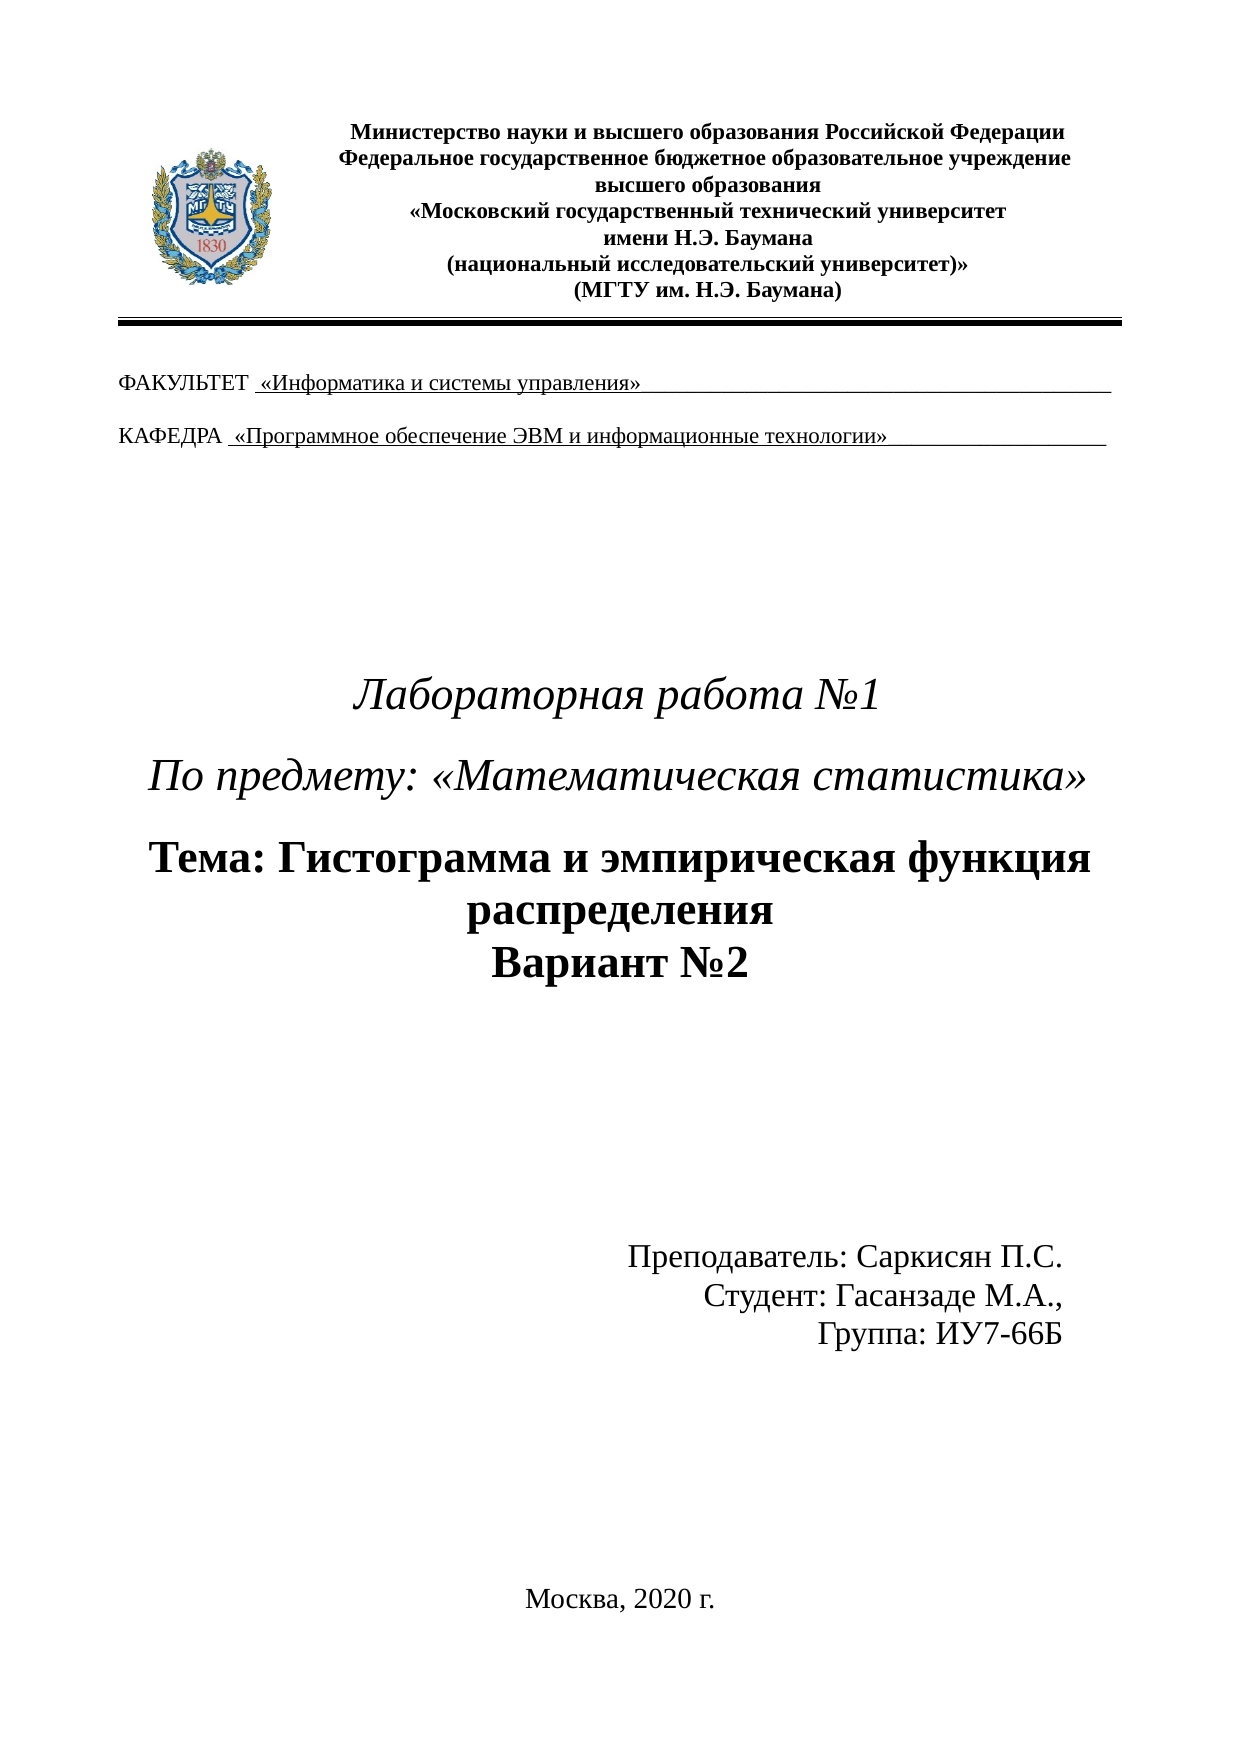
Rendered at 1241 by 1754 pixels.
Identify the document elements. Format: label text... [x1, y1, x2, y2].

text Лабораторная работа №1 [118, 666, 1122, 719]
text Тема: Гистограмма и эмпирическая функция распределения [118, 829, 1122, 934]
text ФАКУЛЬТЕТ «Информатика и системы управления»_________________________________________ [118, 369, 1122, 396]
text Группа: ИУ7-66Б [118, 1313, 1063, 1352]
table_header Министерство науки и высшего образования Российской Федерации Федеральное государственное бюджетное образовательное учреждение высшего образования «Московский государственный технический университет имени Н.Э. Баумана (национальный исследовательский университет)» (МГТУ им. Н.Э. Баумана) [294, 118, 1122, 303]
text Москва, 2020 г. [118, 1582, 1122, 1615]
text Преподаватель: Саркисян П.С. [118, 1237, 1063, 1275]
text По предмету: «Математическая статистика» [118, 748, 1122, 800]
text Студент: Гасанзаде М.А., [118, 1275, 1063, 1313]
picture [152, 148, 272, 285]
text КАФЕДРА «Программное обеспечение ЭВМ и информационные технологии»___________________ [118, 422, 1122, 448]
text Вариант №2 [118, 934, 1122, 987]
table_header [122, 118, 294, 303]
